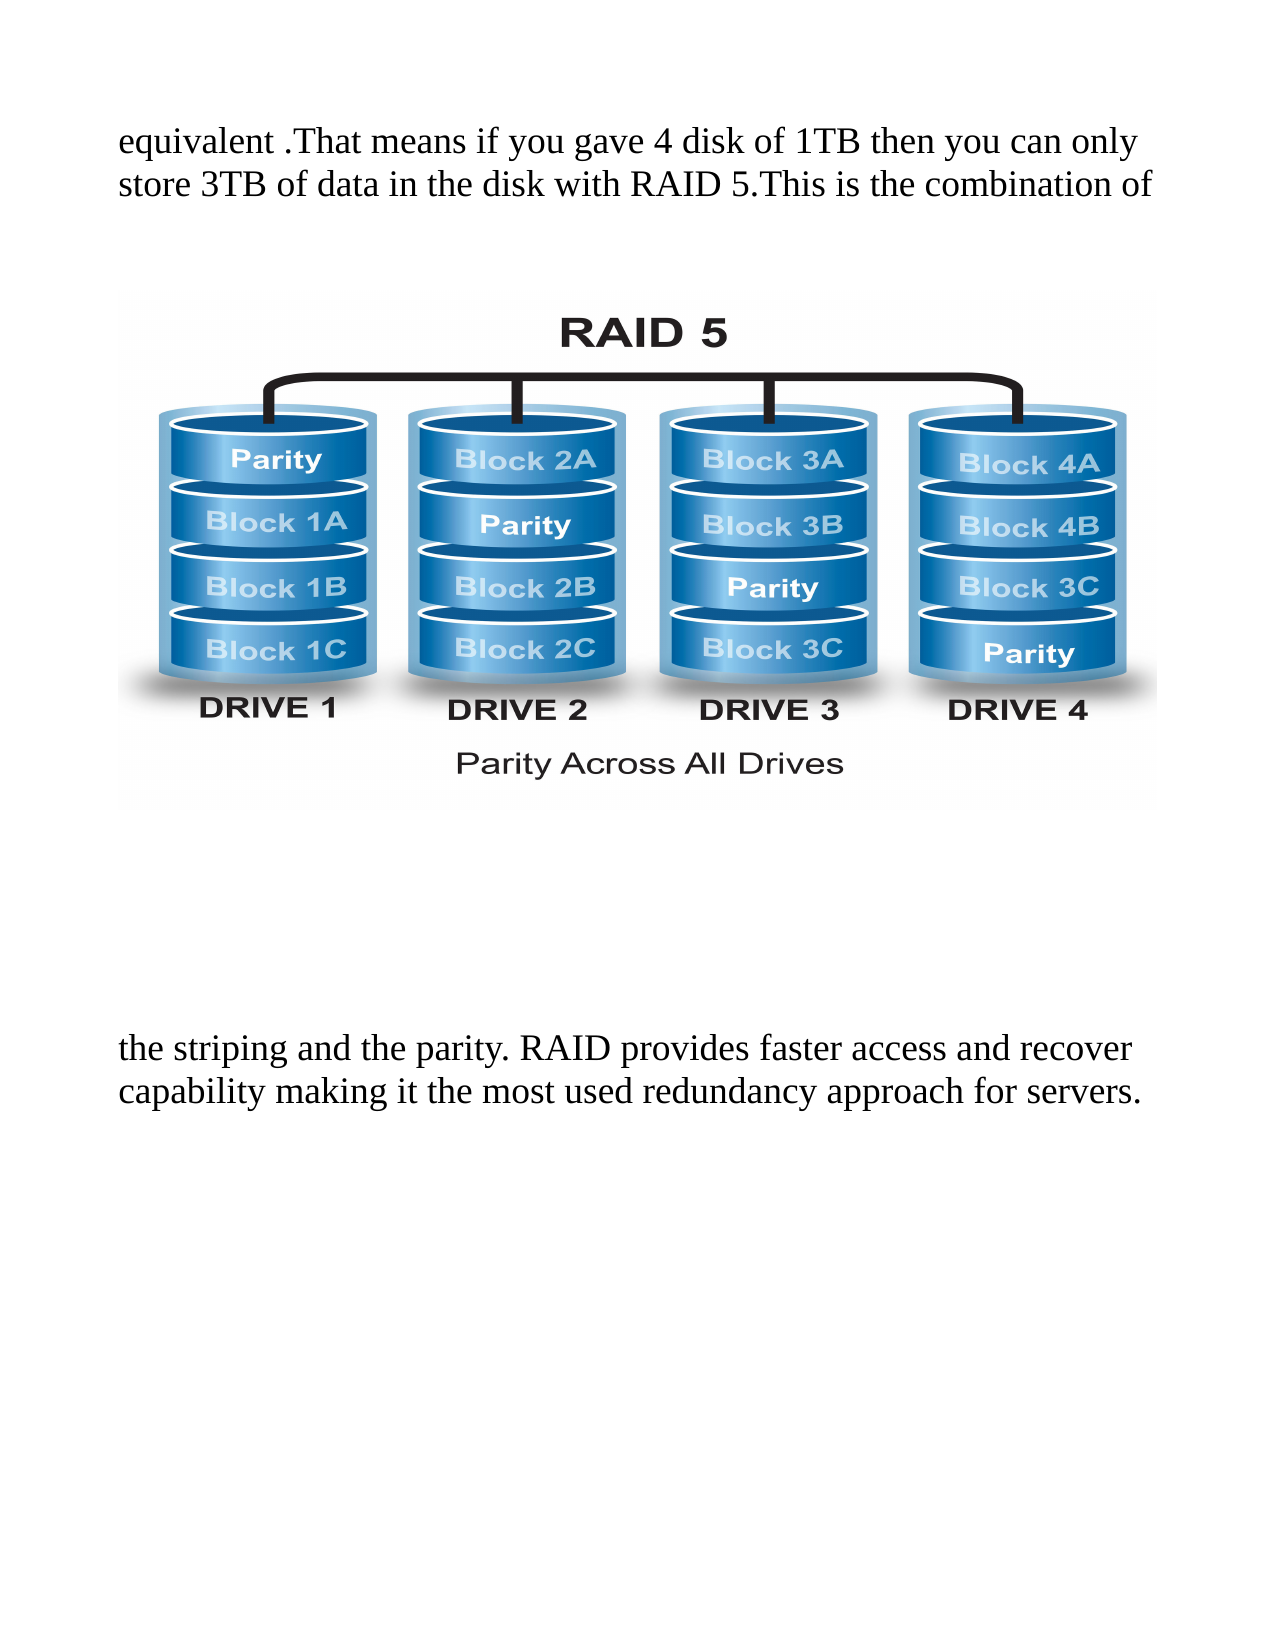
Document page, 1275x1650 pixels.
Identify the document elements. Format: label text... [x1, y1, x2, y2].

text equivalent .That means if you gave 4 disk of 1TB then you can only store 3TB of data in the disk with RAID 5.This is the combination of [118, 118, 1157, 204]
text the striping and the parity. RAID provides faster access and recover capability making it the most used redundancy approach for servers. [118, 1025, 1157, 1111]
picture [118, 290, 1157, 810]
